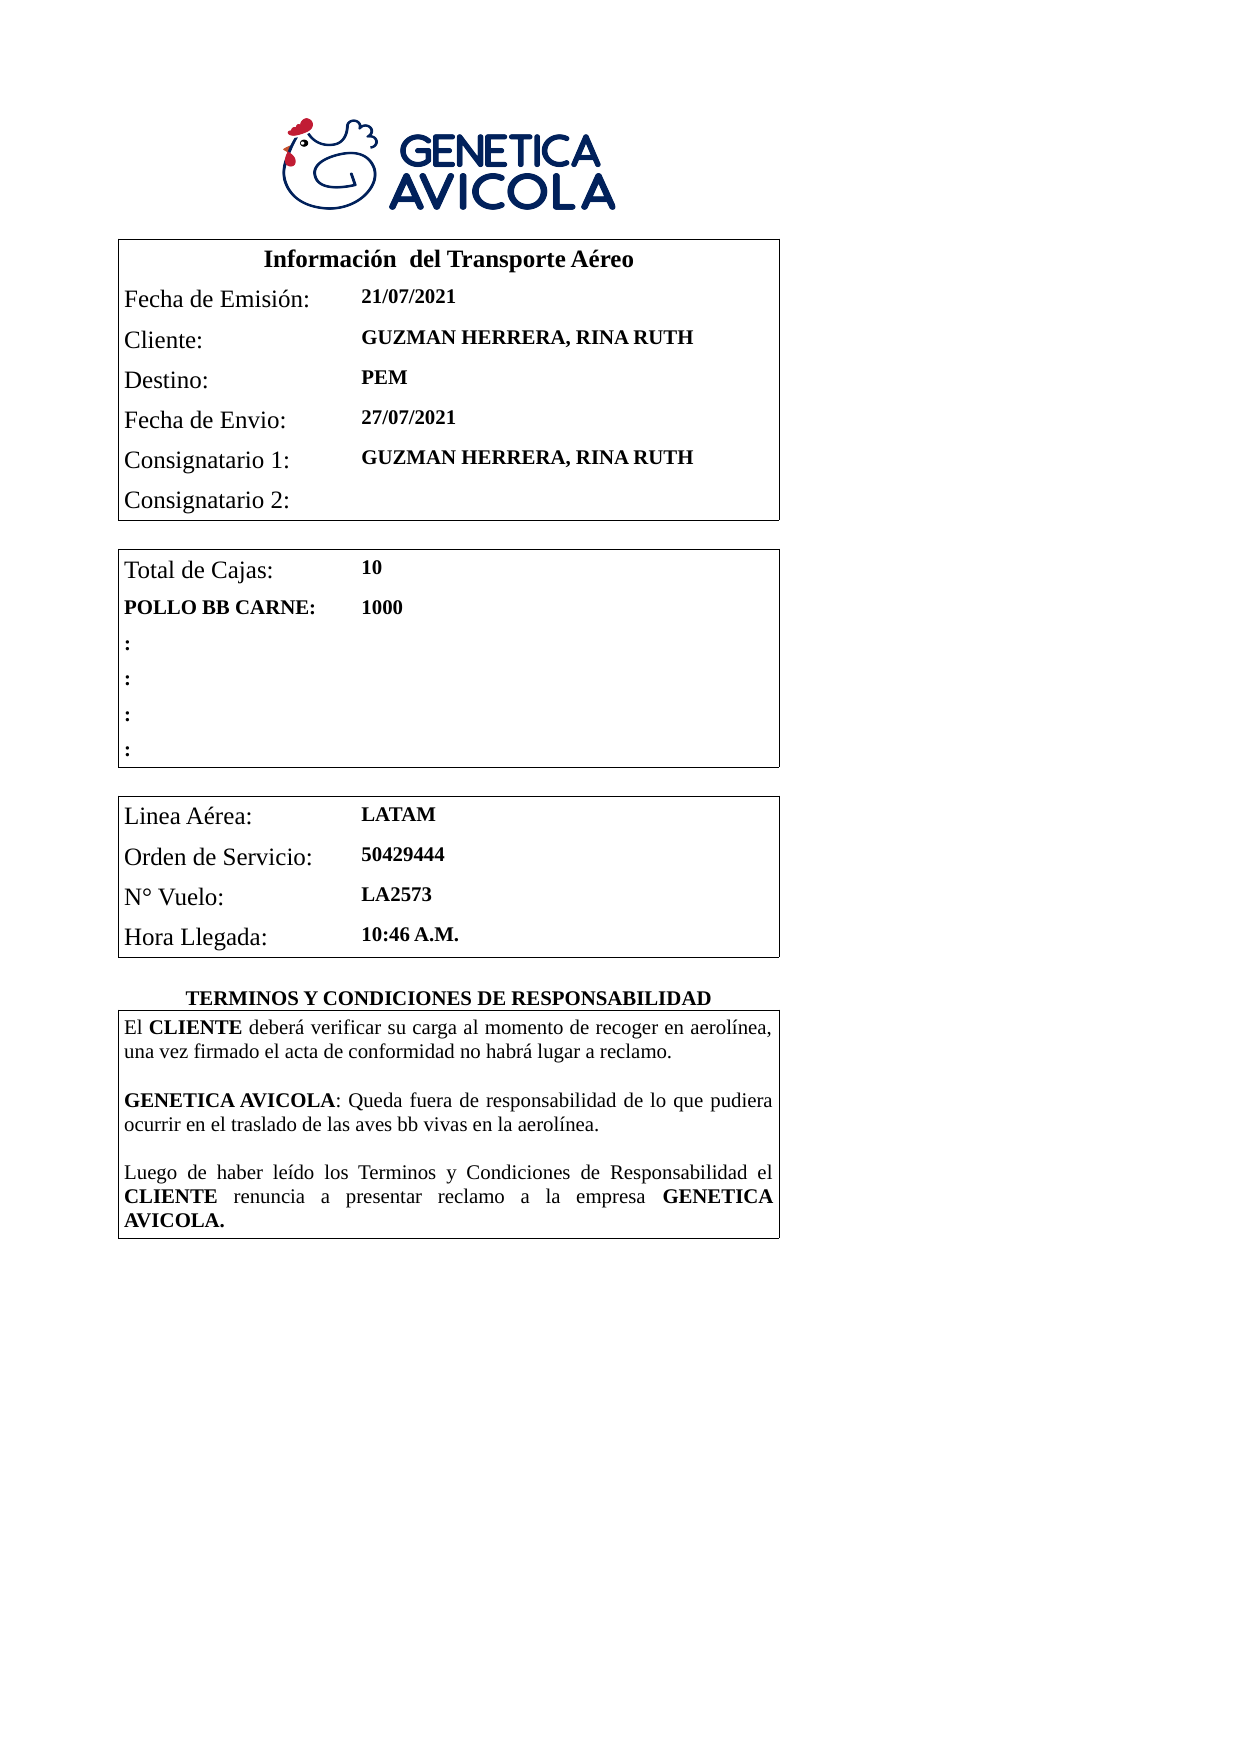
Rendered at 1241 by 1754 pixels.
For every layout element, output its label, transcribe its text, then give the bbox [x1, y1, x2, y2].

table_cell TERMINOS Y CONDICIONES DE RESPONSABILIDAD [118, 958, 779, 1009]
table_cell Orden de Servicio: [119, 836, 356, 876]
table_cell 27/07/2021 [356, 399, 779, 439]
table_cell [356, 731, 779, 767]
table_cell [356, 480, 779, 520]
table_cell [356, 696, 779, 731]
table_cell [356, 660, 779, 696]
table_cell 21/07/2021 [356, 279, 779, 319]
table_cell Consignatario 1: [119, 440, 356, 480]
table_cell GUZMAN HERRERA, RINA RUTH [356, 319, 779, 359]
table_cell 1000 [356, 589, 779, 625]
table_cell 10 [356, 550, 779, 589]
table_cell Hora Llegada: [119, 916, 356, 957]
picture [282, 118, 616, 210]
table_cell Linea Aérea: [119, 797, 356, 836]
table_cell N° Vuelo: [119, 876, 356, 916]
table_cell : [119, 731, 356, 767]
table_cell : [119, 696, 356, 731]
table_cell [356, 625, 779, 660]
table_cell : [119, 660, 356, 696]
table_cell LA2573 [356, 876, 779, 916]
table_cell [118, 768, 356, 796]
table_cell [356, 768, 779, 796]
table_cell [356, 521, 779, 549]
table_cell 50429444 [356, 836, 779, 876]
table_cell LATAM [356, 797, 779, 836]
table_cell [118, 521, 356, 549]
table_cell : [119, 625, 356, 660]
table_cell POLLO BB CARNE: [119, 589, 356, 625]
table_cell Total de Cajas: [119, 550, 356, 589]
table_cell El CLIENTE deberá verificar su carga al momento de recoger en aerolínea, una vez firmado el acta de conformidad no habrá lugar a reclamo. GENETICA AVICOLA: Queda fuera de responsabilidad de lo que pudiera ocurrir en el traslado de las aves bb vivas en la aerolínea. Luego de haber leído los Terminos y Condiciones de Responsabilidad el CLIENTE renuncia a presentar reclamo a la empresa GENETICA AVICOLA. [119, 1011, 779, 1238]
table_cell PEM [356, 359, 779, 399]
table_cell GUZMAN HERRERA, RINA RUTH [356, 440, 779, 480]
table_cell Destino: [119, 359, 356, 399]
table_cell Cliente: [119, 319, 356, 359]
table_cell 10:46 A.M. [356, 916, 779, 957]
table_header Información del Transporte Aéreo [119, 240, 779, 279]
table_cell Fecha de Emisión: [119, 279, 356, 319]
table_cell Fecha de Envio: [119, 399, 356, 439]
table_cell Consignatario 2: [119, 480, 356, 520]
